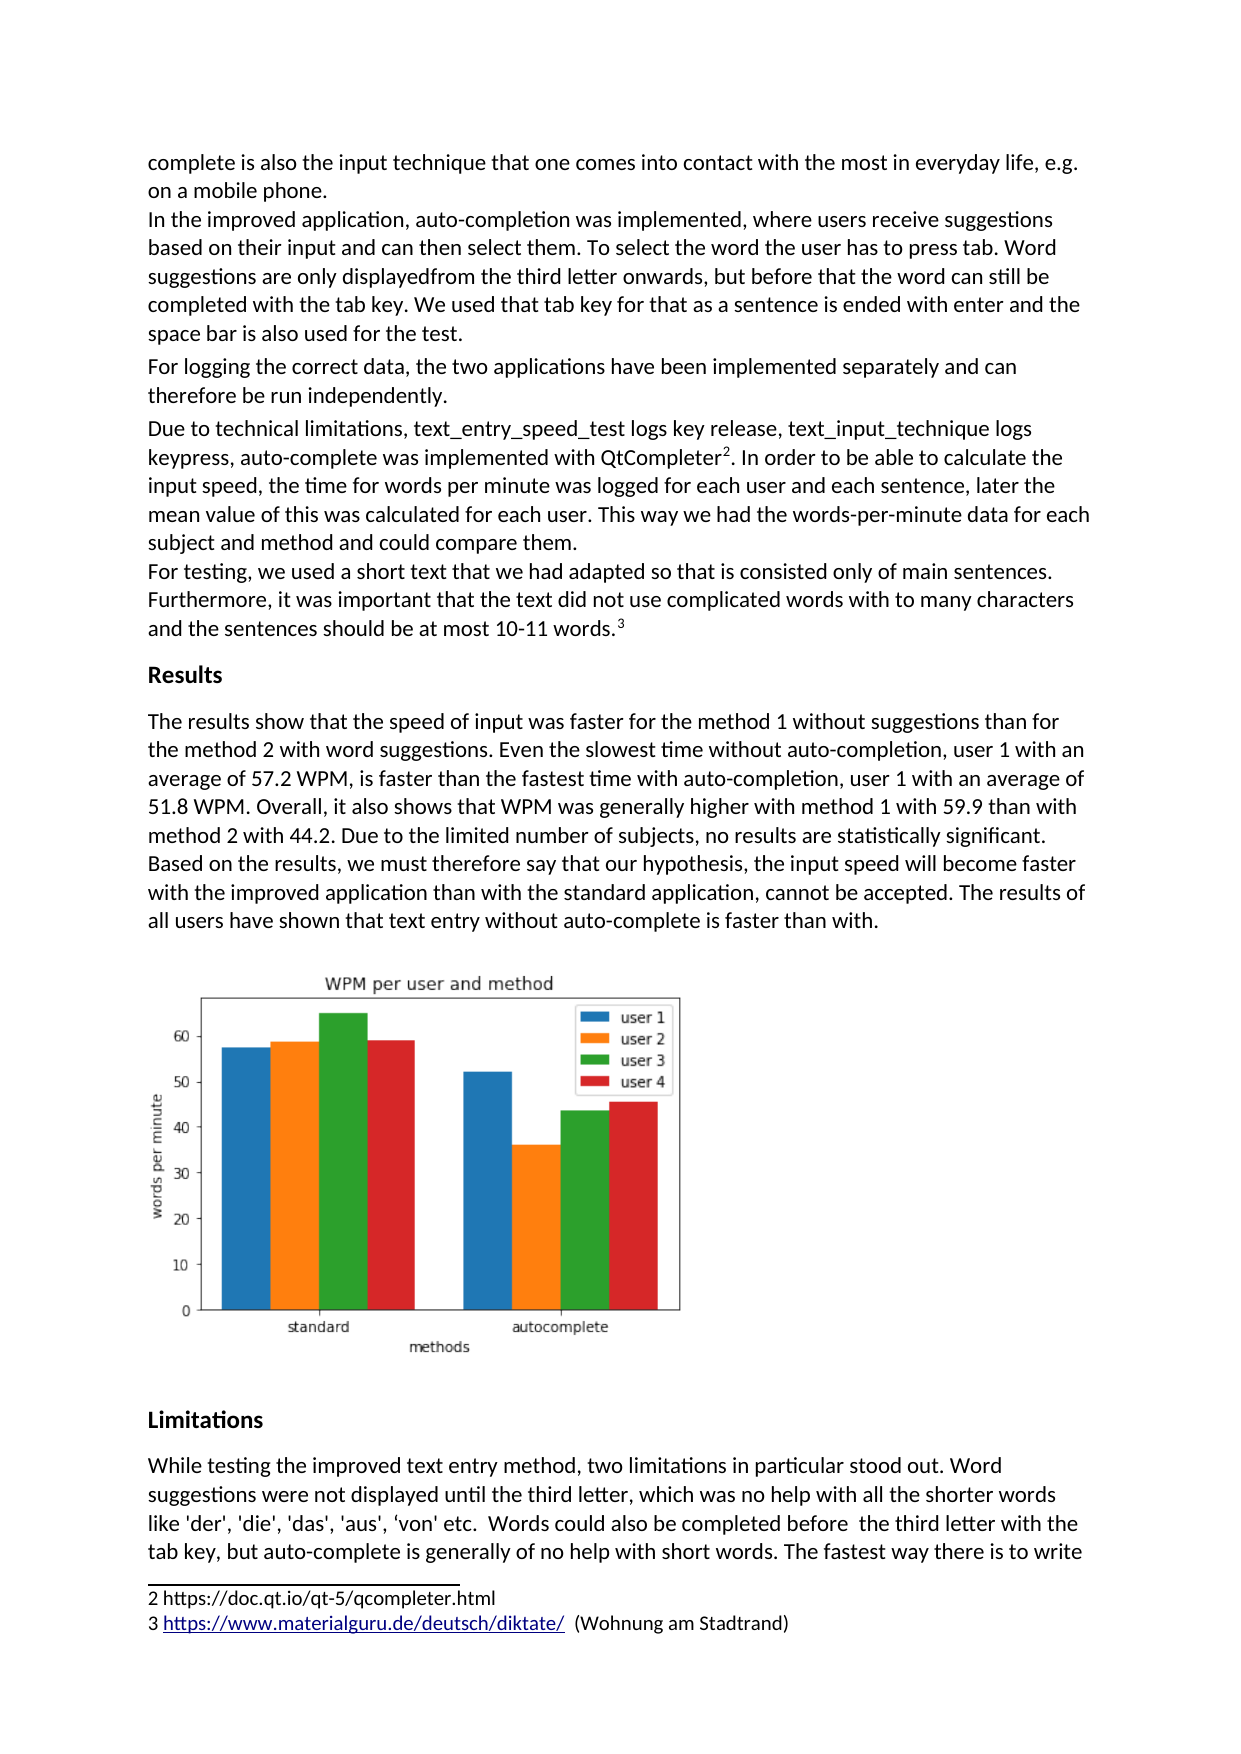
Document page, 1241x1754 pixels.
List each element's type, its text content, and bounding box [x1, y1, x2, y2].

text Due to technical limitations, text_entry_speed_test logs key release, text_input_technique logs keypress, auto-complete was implemented with QtCompleter. In order to be able to calculate the input speed, the time for words per minute was logged for each user and each sentence, later the mean value of this was calculated for each user. This way we had the words-per-minute data for each subject and method and could compare them. [148, 414, 1093, 556]
text https://www.materialguru.de/deutsch/diktate/ (Wohnung am Stadtrand) [148, 1610, 1093, 1636]
text For logging the correct data, the two applications have been implemented separately and can therefore be run independently. [148, 352, 1093, 409]
picture [142, 966, 688, 1364]
text For testing, we used a short text that we had adapted so that is consisted only of main sentences. Furthermore, it was important that the text did not use complicated words with to many characters and the sentences should be at most 10-11 words. [148, 557, 1093, 642]
text While testing the improved text entry method, two limitations in particular stood out. Word suggestions were not displayed until the third letter, which was no help with all the shorter words like 'der', 'die', 'das', 'aus', ‘von' etc. Words could also be completed before the third letter with the tab key, but auto-complete is generally of no help with short words. The fastest way there is to write [148, 1452, 1093, 1565]
text The results show that the speed of input was faster for the method 1 without suggestions than for the method 2 with word suggestions. Even the slowest time without auto-completion, user 1 with an average of 57.2 WPM, is faster than the fastest time with auto-completion, user 1 with an average of 51.8 WPM. Overall, it also shows that WPM was generally higher with method 1 with 59.9 than with method 2 with 44.2. Due to the limited number of subjects, no results are statistically significant. Based on the results, we must therefore say that our hypothesis, the input speed will become faster with the improved application than with the standard application, cannot be accepted. The results of all users have shown that text entry without auto-complete is faster than with. [148, 707, 1093, 934]
text In the improved application, auto-completion was implemented, where users receive suggestions based on their input and can then select them. To select the word the user has to press tab. Word suggestions are only displayedfrom the third letter onwards, but before that the word can still be completed with the tab key. We used that tab key for that as a sentence is ended with enter and the space bar is also used for the test. [148, 205, 1093, 347]
text https://doc.qt.io/qt-5/qcompleter.html [148, 1585, 1093, 1610]
text Results [148, 659, 1093, 689]
text Limitations [148, 1404, 1093, 1434]
text complete is also the input technique that one comes into contact with the most in everyday life, e.g. on a mobile phone. [148, 148, 1093, 204]
